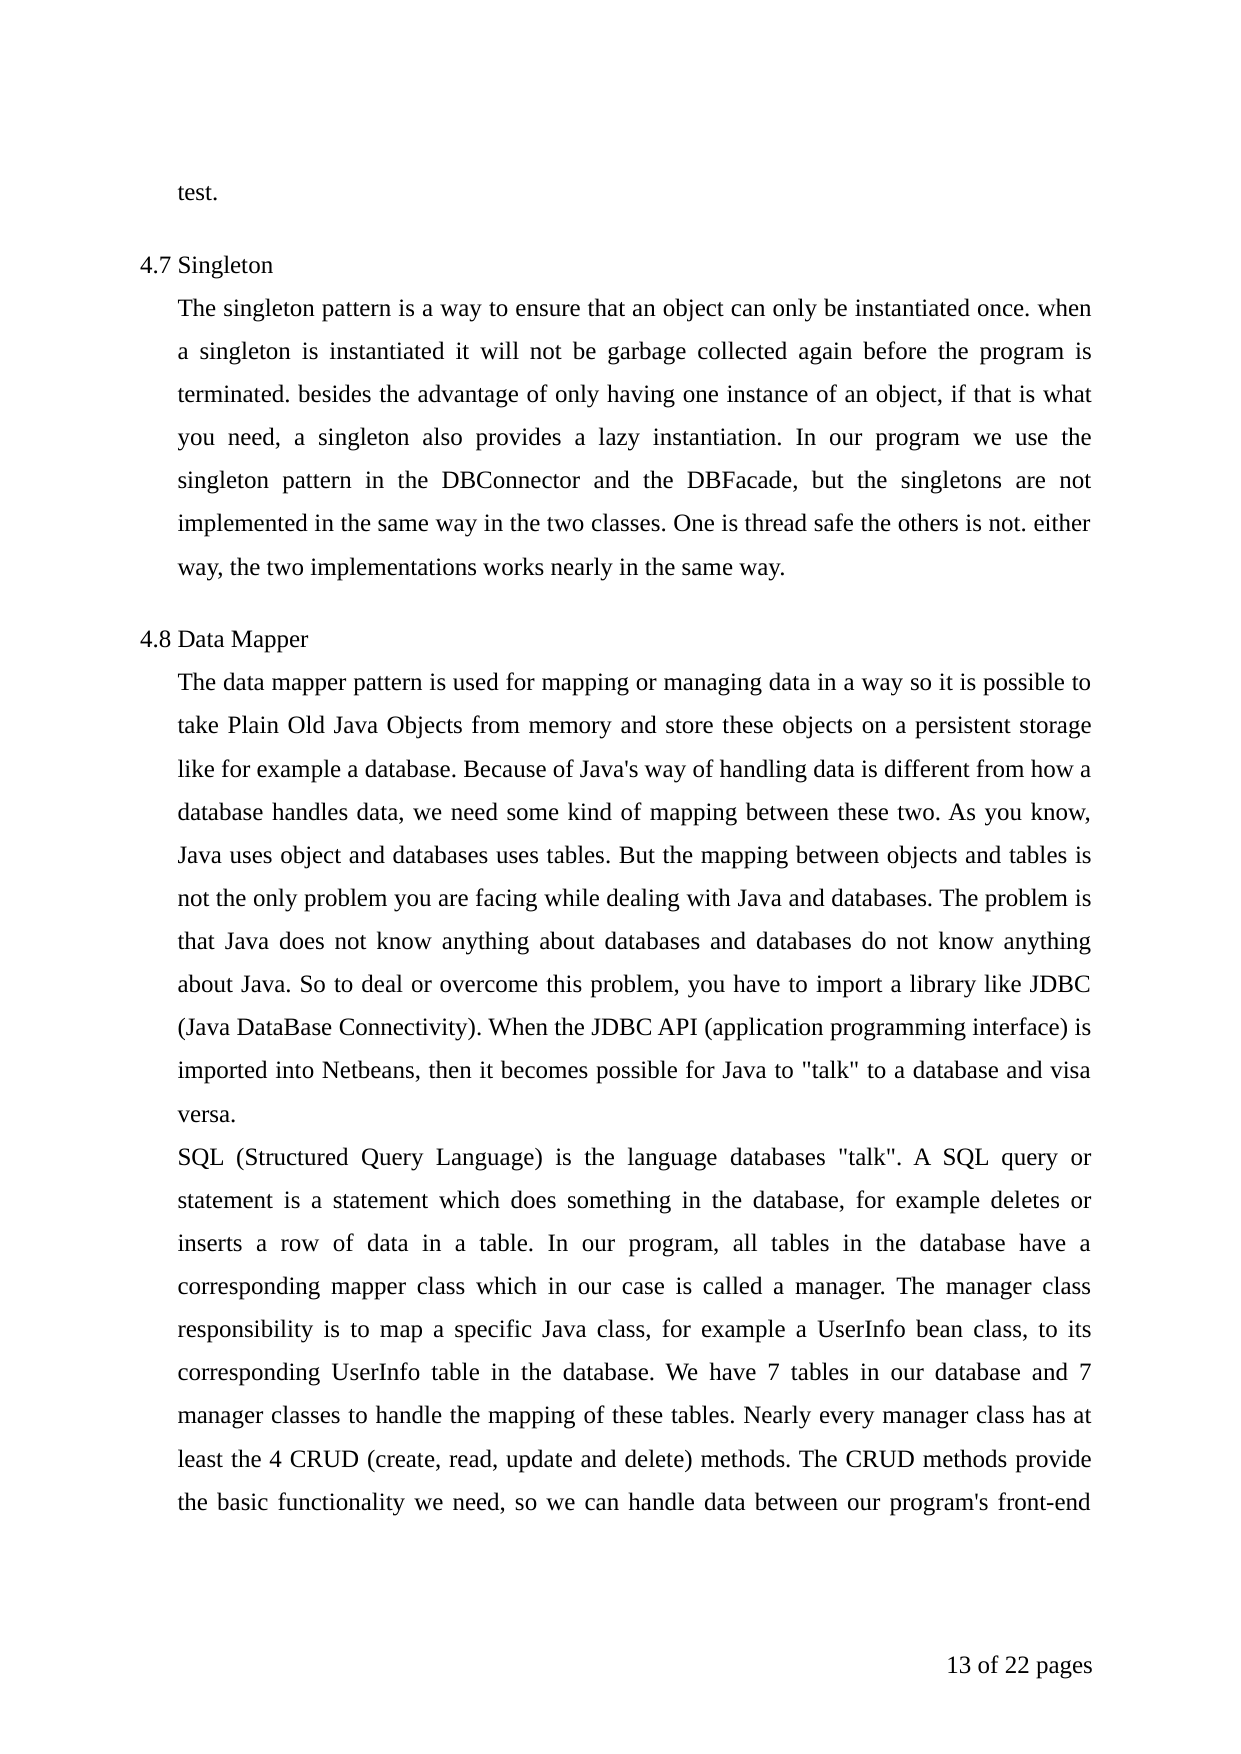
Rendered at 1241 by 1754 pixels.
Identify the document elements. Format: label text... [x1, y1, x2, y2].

subtitle Singleton [177, 250, 1093, 278]
text SQL (Structured Query Language) is the language databases "talk". A SQL query or statement is a statement which does something in the database, for example deletes or inserts a row of data in a table. In our program, all tables in the database have a corresponding mapper class which in our case is called a manager. The manager class responsibility is to map a specific Java class, for example a UserInfo bean class, to its corresponding UserInfo table in the database. We have 7 tables in our database and 7 manager classes to handle the mapping of these tables. Nearly every manager class has at least the 4 CRUD (create, read, update and delete) methods. The CRUD methods provide the basic functionality we need, so we can handle data between our program's front-end [177, 1142, 1093, 1516]
text test. [177, 177, 1093, 206]
text The singleton pattern is a way to ensure that an object can only be instantiated once. when a singleton is instantiated it will not be garbage collected again before the program is terminated. besides the advantage of only having one instance of an object, if that is what you need, a singleton also provides a lazy instantiation. In our program we use the singleton pattern in the DBConnector and the DBFacade, but the singletons are not implemented in the same way in the two classes. One is thread safe the others is not. either way, the two implementations works nearly in the same way. [177, 293, 1093, 580]
subtitle Data Mapper [177, 624, 1093, 653]
text The data mapper pattern is used for mapping or managing data in a way so it is possible to take Plain Old Java Objects from memory and store these objects on a persistent storage like for example a database. Because of Java's way of handling data is different from how a database handles data, we need some kind of mapping between these two. As you know, Java uses object and databases uses tables. But the mapping between objects and tables is not the only problem you are facing while dealing with Java and databases. The problem is that Java does not know anything about databases and databases do not know anything about Java. So to deal or overcome this problem, you have to import a library like JDBC (Java DataBase Connectivity). When the JDBC API (application programming interface) is imported into Netbeans, then it becomes possible for Java to "talk" to a database and visa versa. [177, 667, 1093, 1127]
